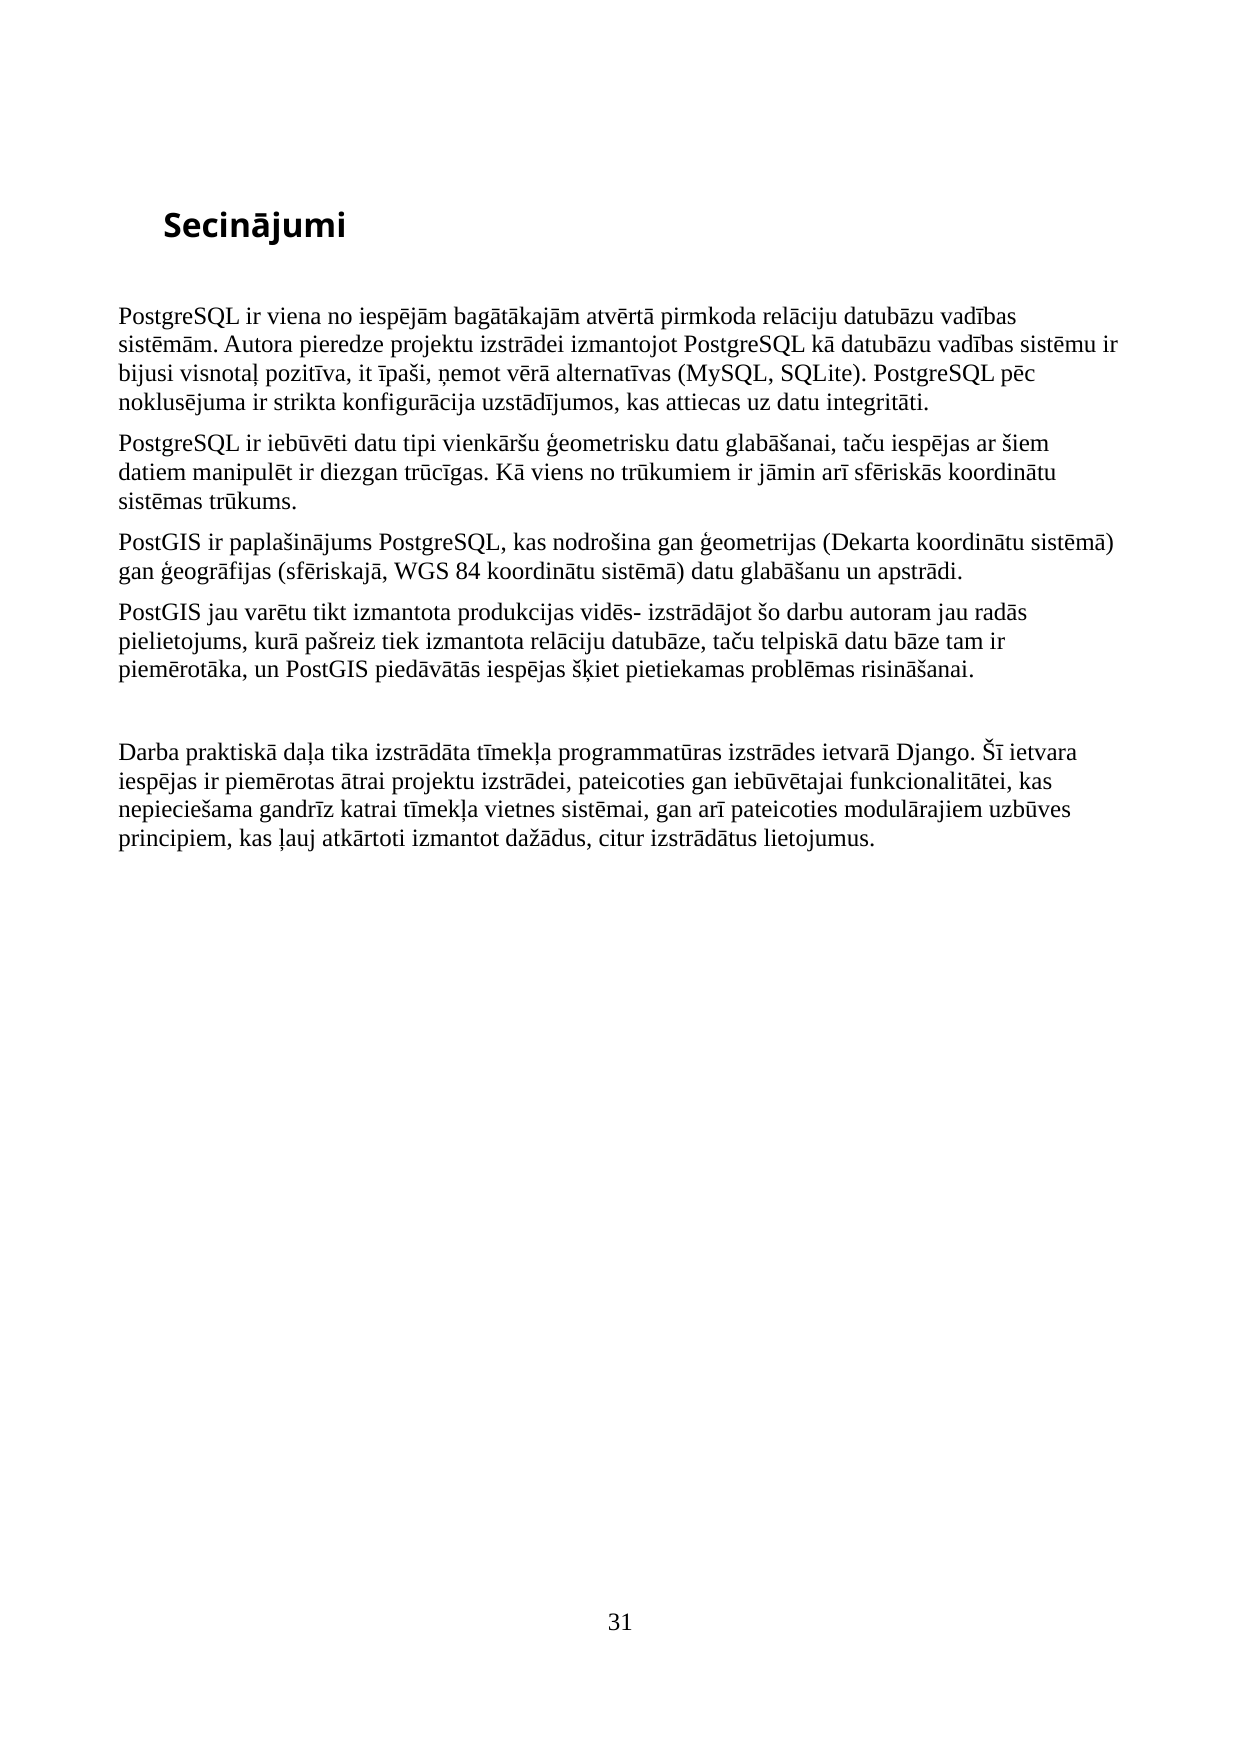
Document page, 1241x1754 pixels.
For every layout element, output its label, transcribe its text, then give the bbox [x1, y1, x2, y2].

text PostGIS jau varētu tikt izmantota produkcijas vidēs- izstrādājot šo darbu autoram jau radās pielietojums, kurā pašreiz tiek izmantota relāciju datubāze, taču telpiskā datu bāze tam ir piemērotāka, un PostGIS piedāvātās iespējas šķiet pietiekamas problēmas risināšanai. [118, 597, 1122, 683]
text PostgreSQL ir viena no iespējām bagātākajām atvērtā pirmkoda relāciju datubāzu vadības sistēmām. Autora pieredze projektu izstrādei izmantojot PostgreSQL kā datubāzu vadības sistēmu ir bijusi visnotaļ pozitīva, it īpaši, ņemot vērā alternatīvas (MySQL, SQLite). PostgreSQL pēc noklusējuma ir strikta konfigurācija uzstādījumos, kas attiecas uz datu integritāti. [118, 301, 1122, 416]
text Darba praktiskā daļa tika izstrādāta tīmekļa programmatūras izstrādes ietvarā Django. Šī ietvara iespējas ir piemērotas ātrai projektu izstrādei, pateicoties gan iebūvētajai funkcionalitātei, kas nepieciešama gandrīz katrai tīmekļa vietnes sistēmai, gan arī pateicoties modulārajiem uzbūves principiem, kas ļauj atkārtoti izmantot dažādus, citur izstrādātus lietojumus. [118, 737, 1122, 852]
text PostGIS ir paplašinājums PostgreSQL, kas nodrošina gan ģeometrijas (Dekarta koordinātu sistēmā) gan ģeogrāfijas (sfēriskajā, WGS 84 koordinātu sistēmā) datu glabāšanu un apstrādi. [118, 527, 1122, 584]
text PostgreSQL ir iebūvēti datu tipi vienkāršu ģeometrisku datu glabāšanai, taču iespējas ar šiem datiem manipulēt ir diezgan trūcīgas. Kā viens no trūkumiem ir jāmin arī sfēriskās koordinātu sistēmas trūkums. [118, 428, 1122, 514]
subtitle Secinājumi [118, 201, 1122, 247]
